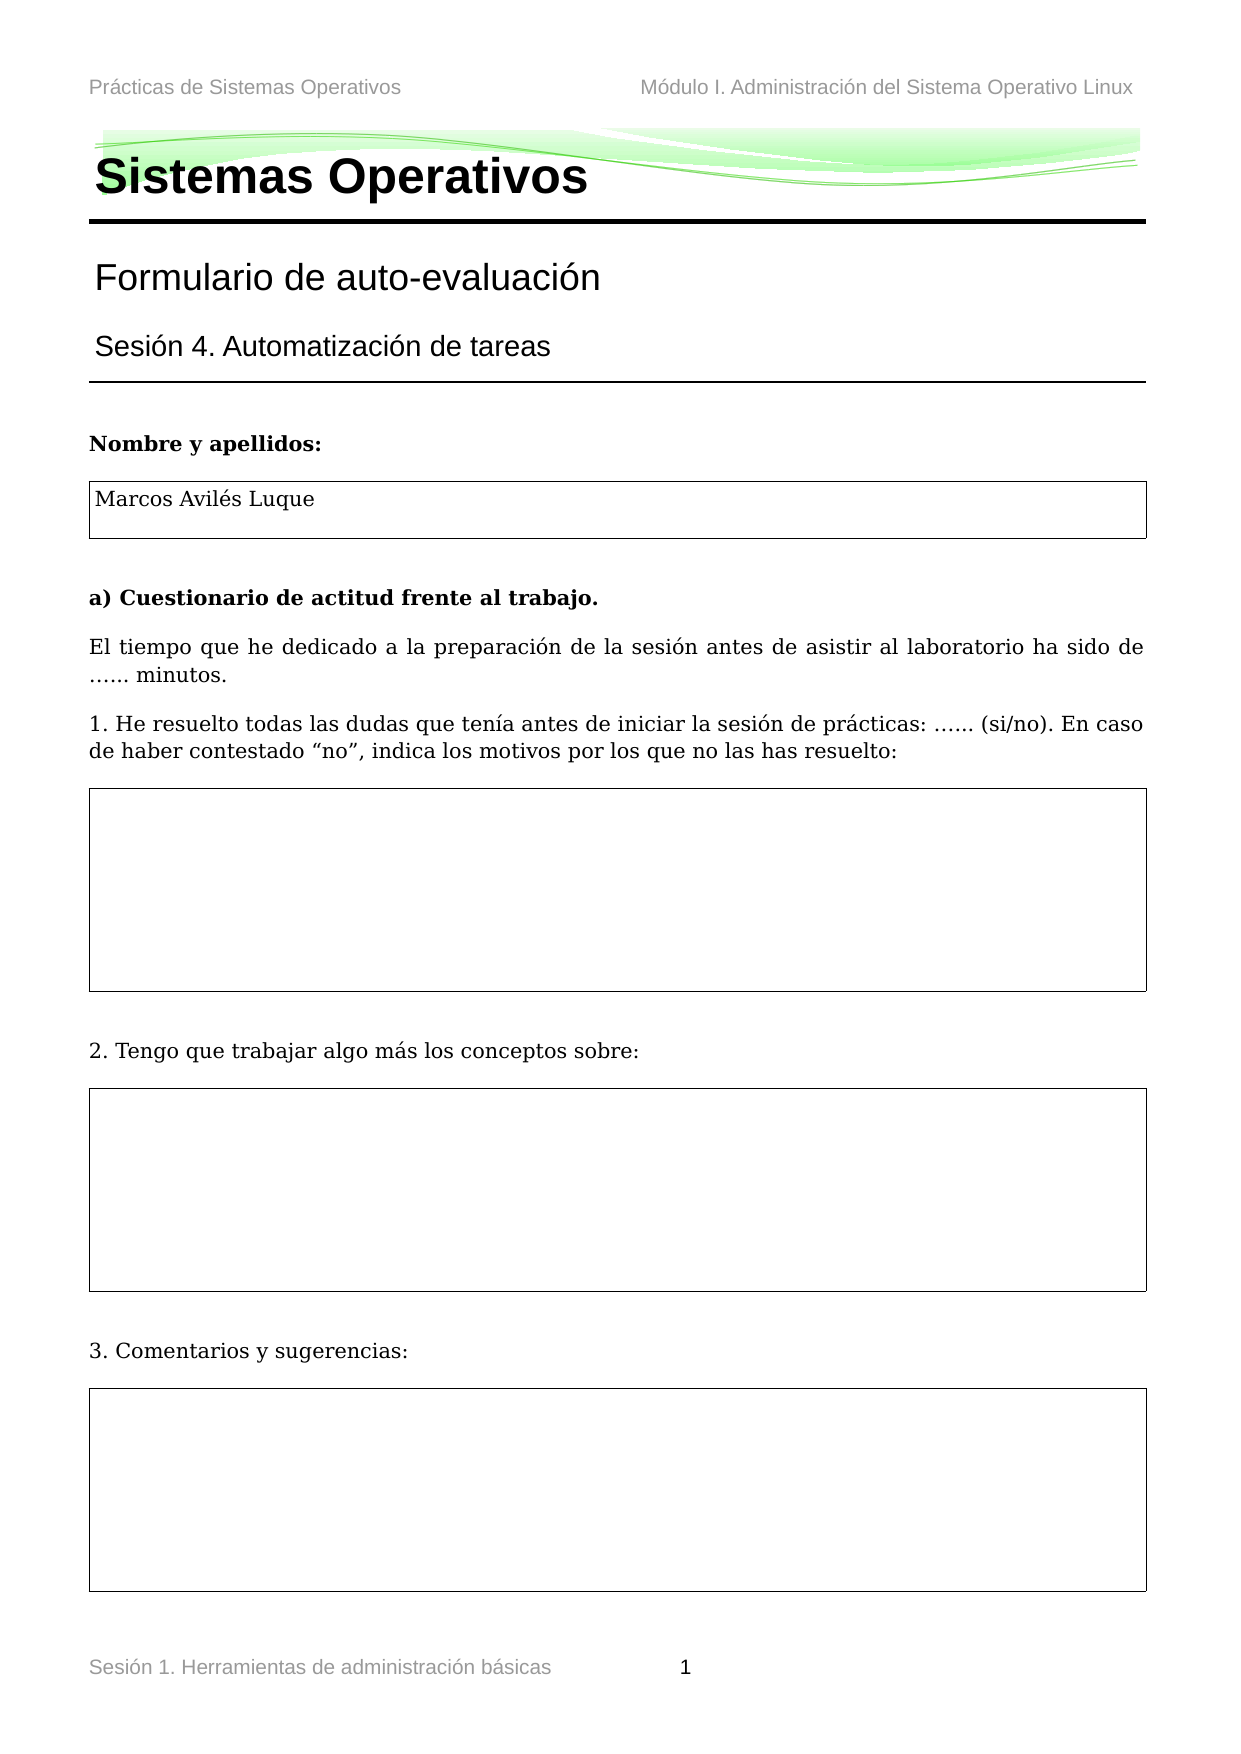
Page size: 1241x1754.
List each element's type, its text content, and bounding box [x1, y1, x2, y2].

table_header [90, 1089, 1146, 1291]
text 3. Comentarios y sugerencias: [89, 1339, 1146, 1364]
table_header [90, 1389, 1146, 1591]
text 1. He resuelto todas las dudas que tenía antes de iniciar la sesión de prácticas: …... (si/no). En caso de haber contestado “no”, indica los motivos por los que no las has resuelto: [89, 712, 1146, 764]
table_header Formulario de auto-evaluación Sesión 4. Automatización de tareas [89, 224, 1146, 381]
table_header Marcos Avilés Luque [90, 482, 1146, 537]
table_header [90, 789, 1146, 991]
text El tiempo que he dedicado a la preparación de la sesión antes de asistir al laboratorio ha sido de …... minutos. [89, 635, 1146, 687]
text Nombre y apellidos: [89, 432, 1146, 456]
text a) Cuestionario de actitud frente al trabajo. [89, 586, 1146, 611]
table_header Sistemas Operativos [89, 123, 1146, 219]
text 2. Tengo que trabajar algo más los conceptos sobre: [89, 1039, 1146, 1064]
picture [94, 128, 1141, 195]
picture [376, 171, 387, 189]
